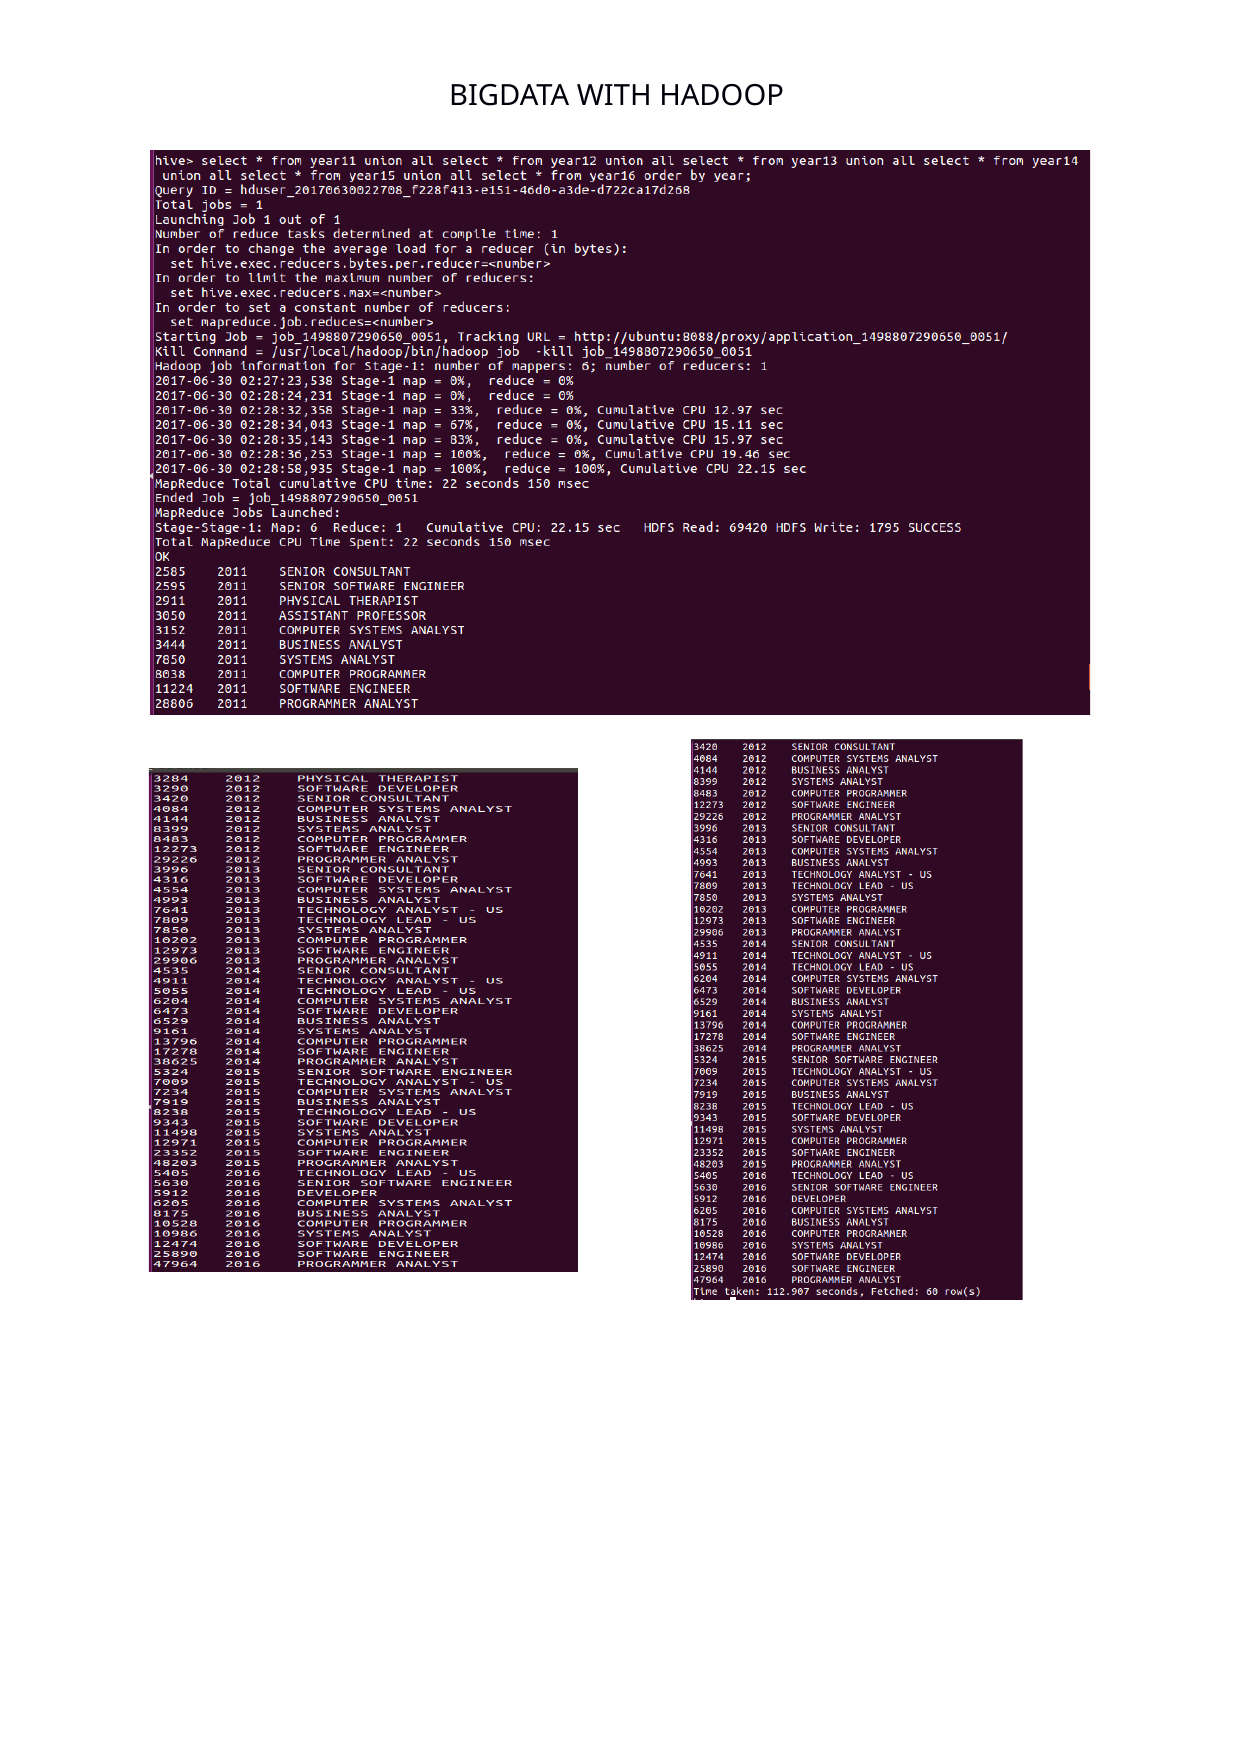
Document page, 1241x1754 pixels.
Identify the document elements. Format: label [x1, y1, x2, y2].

picture [150, 150, 1091, 715]
picture [691, 739, 1023, 1300]
picture [148, 768, 578, 1272]
